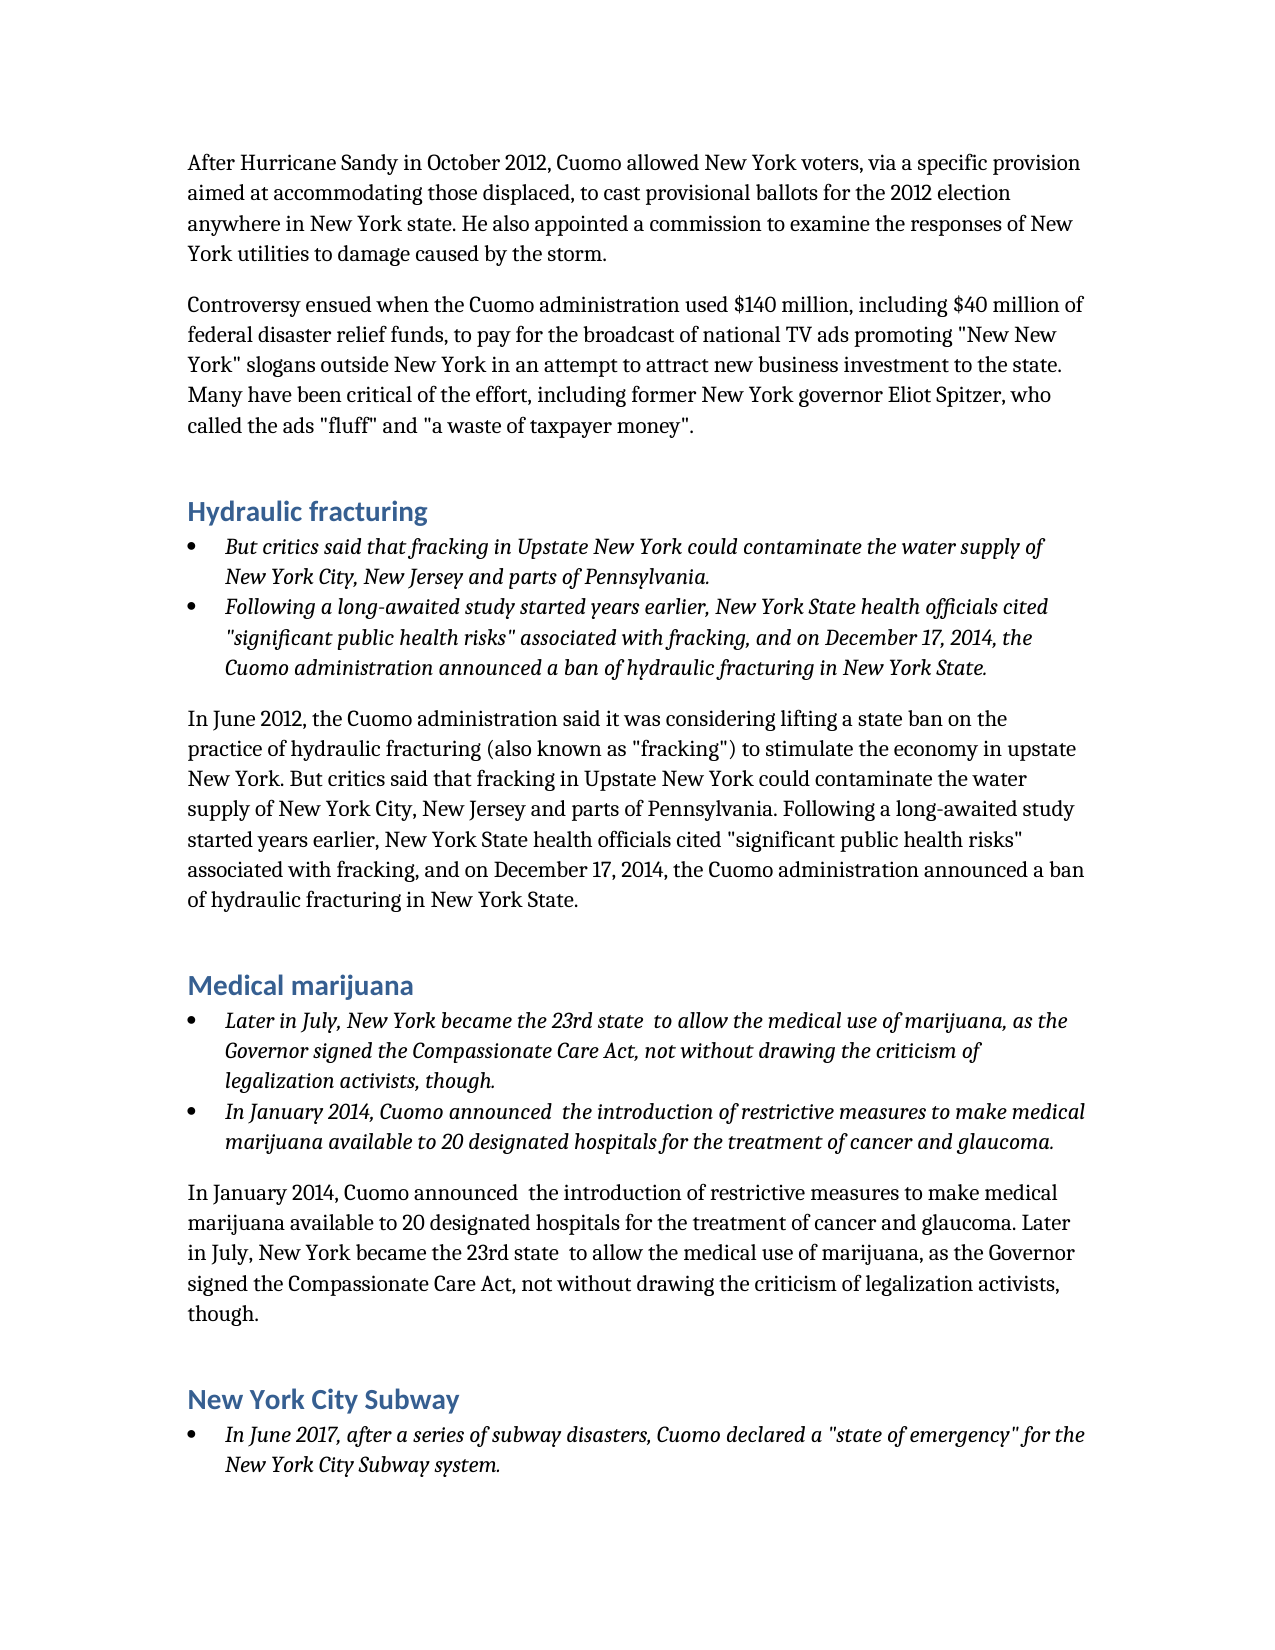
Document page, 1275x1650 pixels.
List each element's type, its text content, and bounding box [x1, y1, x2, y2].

text Controversy ensued when the Cuomo administration used $140 million, including $40 million of federal disaster relief funds, to pay for the broadcast of national TV ads promoting "New New York" slogans outside New York in an attempt to attract new business investment to the state. Many have been critical of the effort, including former New York governor Eliot Spitzer, who called the ads "fluff" and "a waste of taxpayer money". [187, 292, 1087, 439]
list Later in July, New York became the 23rd state to allow the medical use of marijuana, as the Governor signed the Compassionate Care Act, not without drawing the criticism of legalization activists, though. [187, 1008, 1087, 1095]
list Following a long-awaited study started years earlier, New York State health officials cited "significant public health risks" associated with fracking, and on December 17, 2014, the Cuomo administration announced a ban of hydraulic fracturing in New York State. [187, 594, 1087, 681]
list In January 2014, Cuomo announced the introduction of restrictive measures to make medical marijuana available to 20 designated hospitals for the treatment of cancer and glaucoma. [187, 1098, 1087, 1155]
subtitle New York City Subway [187, 1381, 1087, 1416]
subtitle Hydraulic fracturing [187, 493, 1087, 528]
list In June 2017, after a series of subway disasters, Cuomo declared a "state of emergency" for the New York City Subway system. [187, 1422, 1087, 1478]
text In June 2012, the Cuomo administration said it was considering lifting a state ban on the practice of hydraulic fracturing (also known as "fracking") to stimulate the economy in upstate New York. But critics said that fracking in Upstate New York could contaminate the water supply of New York City, New Jersey and parts of Pennsylvania. Following a long-awaited study started years earlier, New York State health officials cited "significant public health risks" associated with fracking, and on December 17, 2014, the Cuomo administration announced a ban of hydraulic fracturing in New York State. [187, 706, 1087, 913]
text After Hurricane Sandy in October 2012, Cuomo allowed New York voters, via a specific provision aimed at accommodating those displaced, to cast provisional ballots for the 2012 election anywhere in New York state. He also appointed a commission to examine the responses of New York utilities to damage caused by the storm. [187, 150, 1087, 267]
list But critics said that fracking in Upstate New York could contaminate the water supply of New York City, New Jersey and parts of Pennsylvania. [187, 534, 1087, 590]
subtitle Medical marijuana [187, 967, 1087, 1003]
text In January 2014, Cuomo announced the introduction of restrictive measures to make medical marijuana available to 20 designated hospitals for the treatment of cancer and glaucoma. Later in July, New York became the 23rd state to allow the medical use of marijuana, as the Governor signed the Compassionate Care Act, not without drawing the criticism of legalization activists, though. [187, 1180, 1087, 1327]
